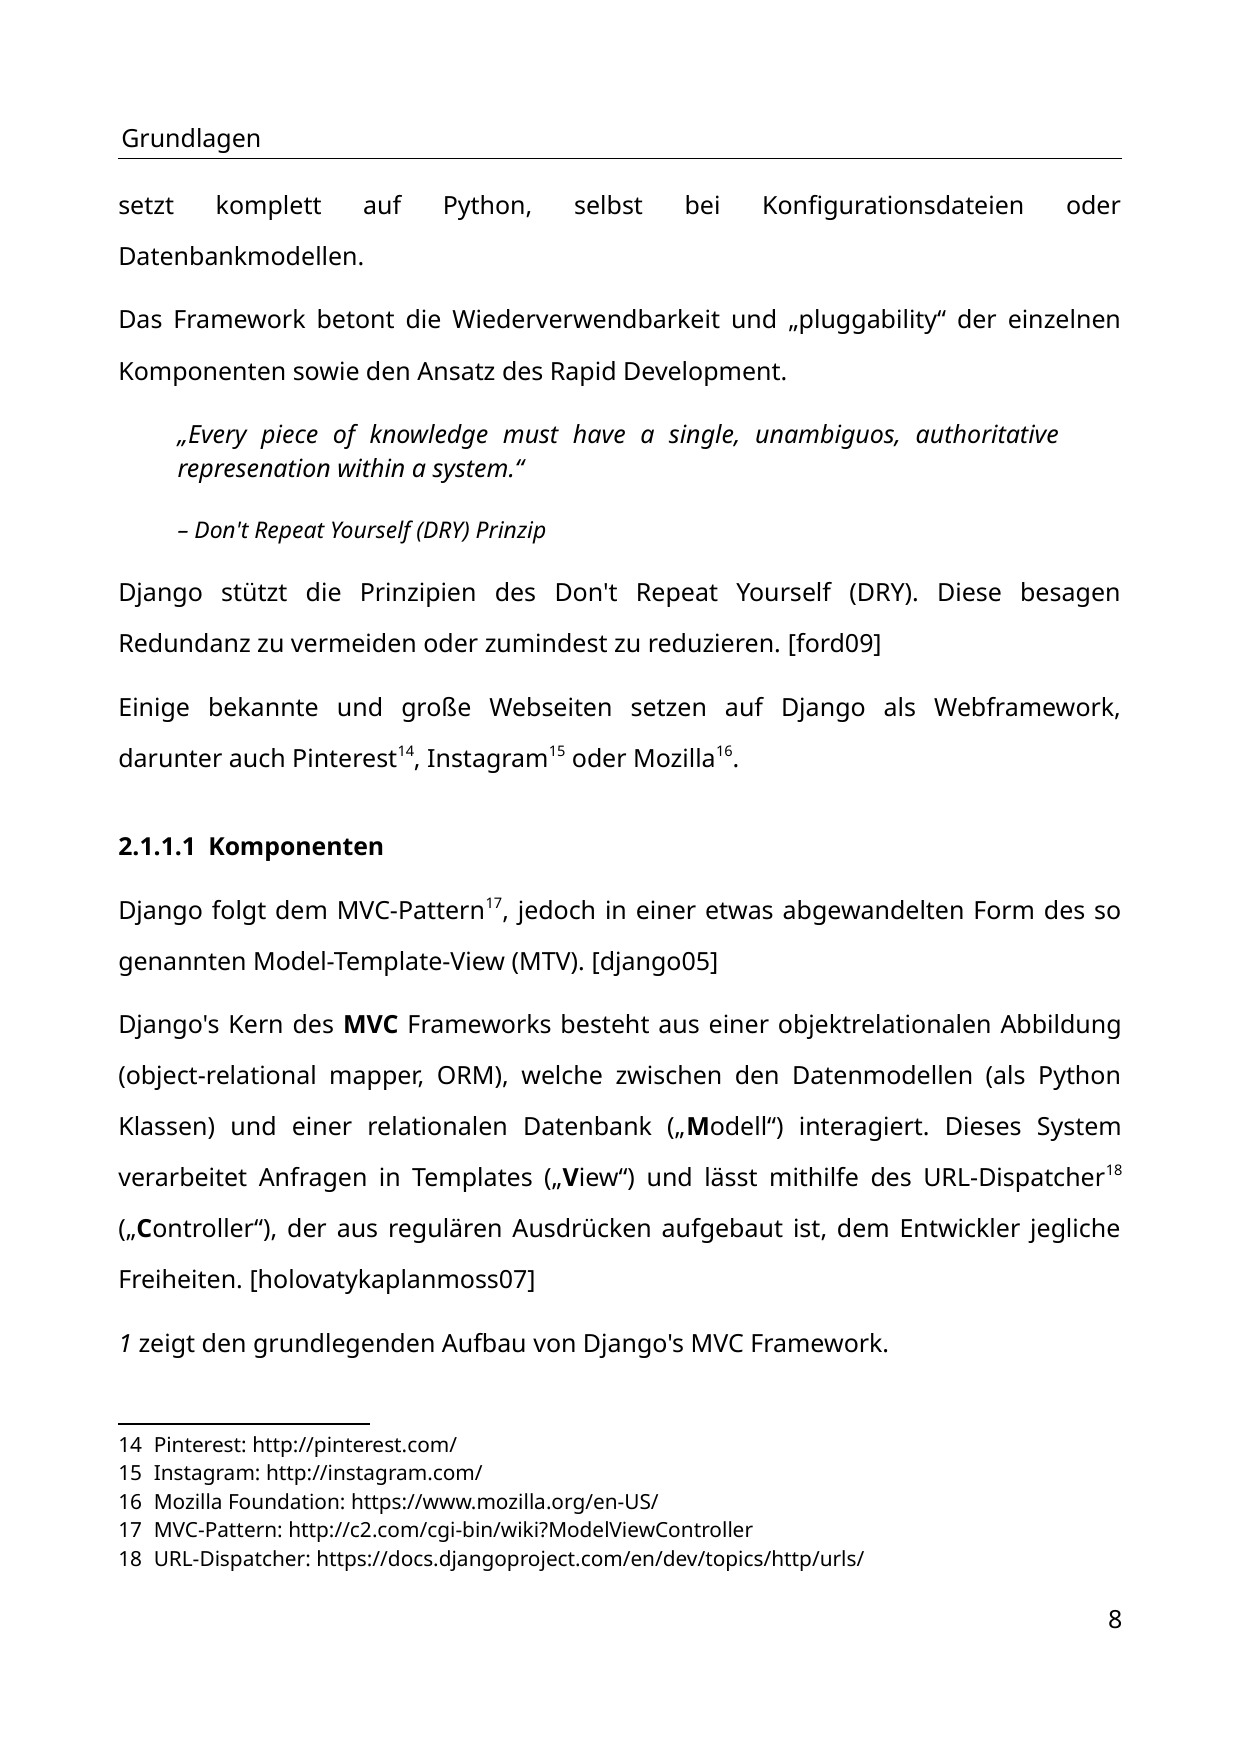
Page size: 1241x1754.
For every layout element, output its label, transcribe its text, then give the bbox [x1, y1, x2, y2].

text Einige bekannte und große Webseiten setzen auf Django als Webframework, darunter auch Pinterest, Instagram oder Mozilla. [118, 690, 1122, 775]
subtitle Komponenten [118, 829, 1122, 863]
text Pinterest: http://pinterest.com/ [118, 1430, 1122, 1458]
text Abbildung 1 zeigt den grundlegenden Aufbau von Django's MVC Framework. [118, 1326, 1122, 1360]
text Django's Kern des MVC Frameworks besteht aus einer objektrelationalen Abbildung (object-relational mapper, ORM), welche zwischen den Datenmodellen (als Python Klassen) und einer relationalen Datenbank („Modell“) interagiert. Dieses System verarbeitet Anfragen in Templates („View“) und lässt mithilfe des URL-Dispatcher („Controller“), der aus regulären Ausdrücken aufgebaut ist, dem Entwickler jegliche Freiheiten. [holovatykaplanmoss07] [118, 1007, 1122, 1296]
text URL-Dispatcher: https://docs.djangoproject.com/en/dev/topics/http/urls/ [118, 1544, 1122, 1572]
text Django stützt die Prinzipien des Don't Repeat Yourself (DRY). Diese besagen Redundanz zu vermeiden oder zumindest zu reduzieren. [ford09] [118, 575, 1122, 660]
text Django folgt dem MVC-Pattern, jedoch in einer etwas abgewandelten Form des so genannten Model-Template-View (MTV). [django05] [118, 892, 1122, 977]
text „Every piece of knowledge must have a single, unambiguos, authoritative represenation within a system.“ [177, 417, 1063, 485]
text – Don't Repeat Yourself (DRY) Prinzip [177, 514, 1063, 546]
text Mozilla Foundation: https://www.mozilla.org/en-US/ [118, 1487, 1122, 1515]
text Das Framework betont die Wiederverwendbarkeit und „pluggability“ der einzelnen Komponenten sowie den Ansatz des Rapid Development. [118, 302, 1122, 387]
text setzt komplett auf Python, selbst bei Konfigurationsdateien oder Datenbankmodellen. [118, 188, 1122, 273]
text MVC-Pattern: http://c2.com/cgi-bin/wiki?ModelViewController [118, 1515, 1122, 1544]
text Instagram: http://instagram.com/ [118, 1458, 1122, 1487]
